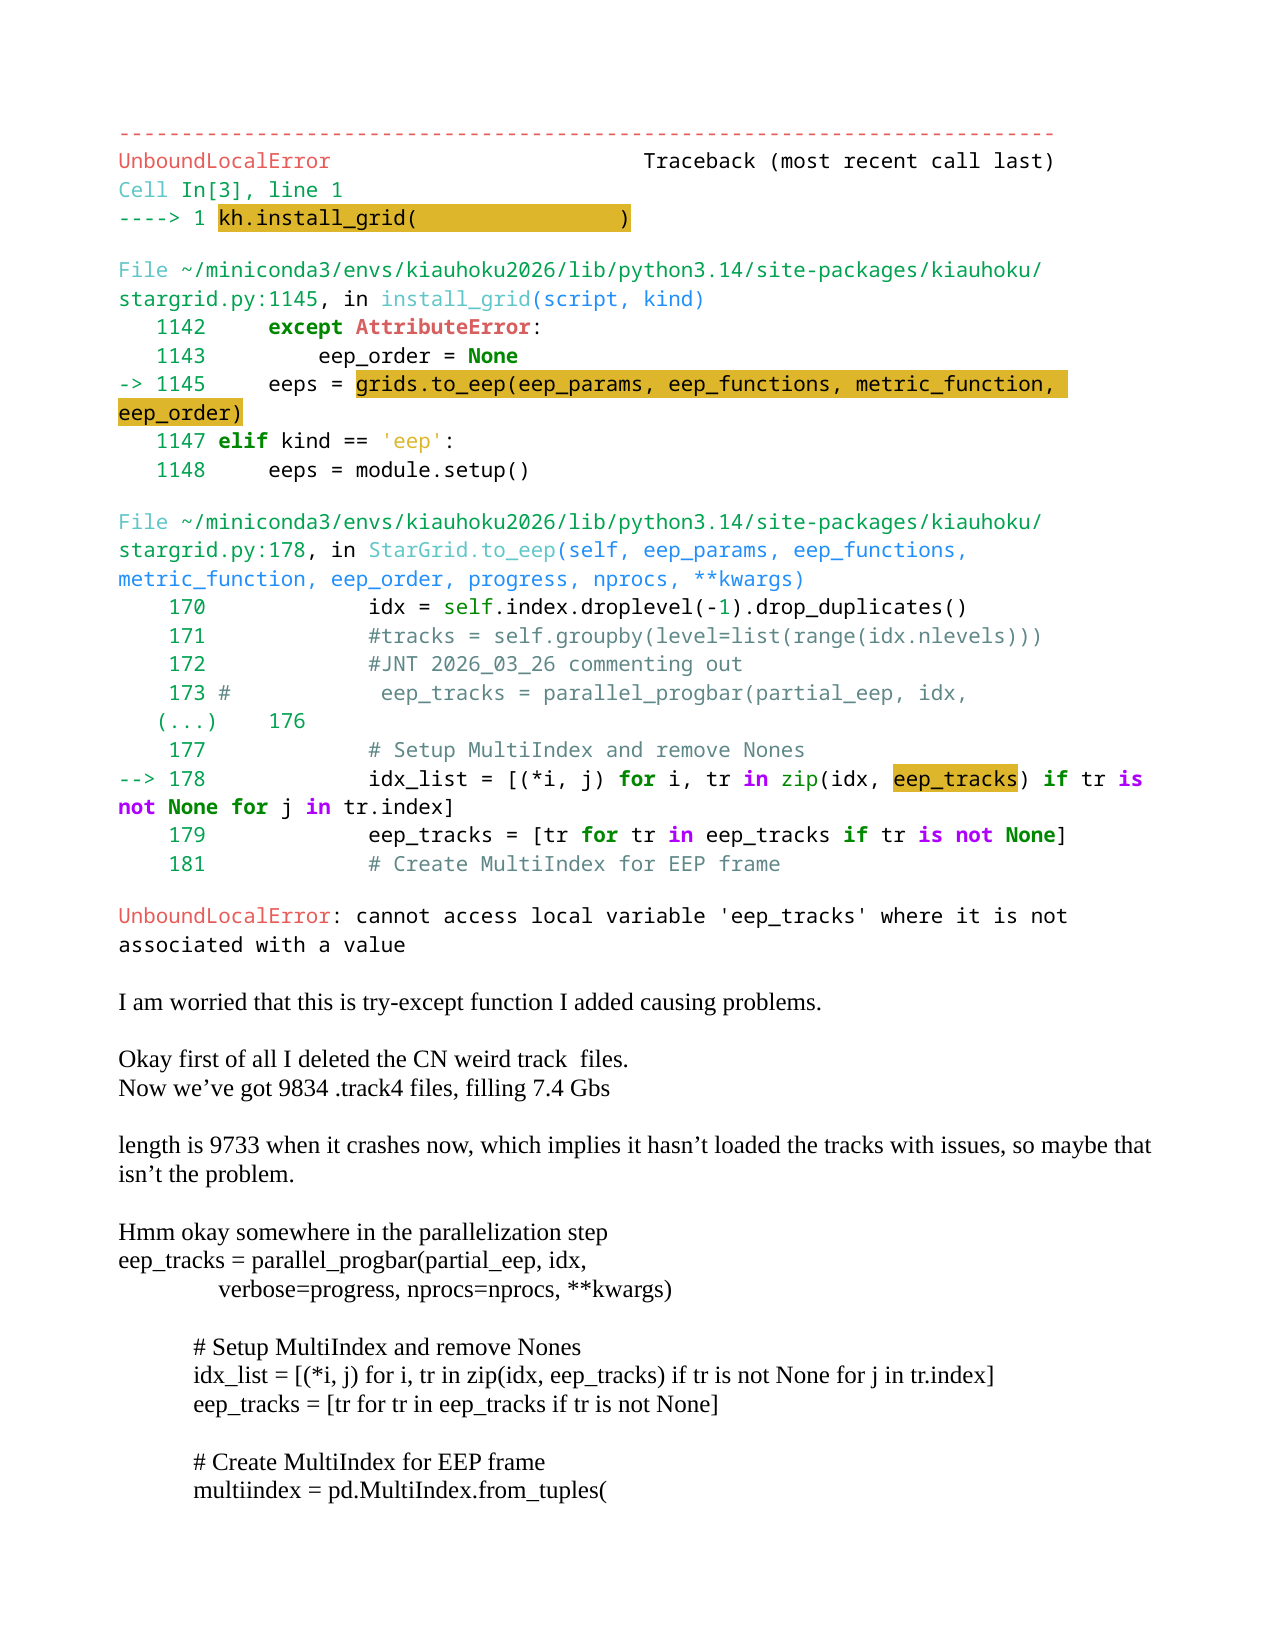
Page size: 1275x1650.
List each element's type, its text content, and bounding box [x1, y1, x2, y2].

text 173 # eep_tracks = parallel_progbar(partial_eep, idx, [118, 678, 1157, 707]
text UnboundLocalError Traceback (most recent call last) [118, 147, 1157, 175]
text 1143 eep_order = None [118, 341, 1157, 369]
text eep_tracks = [tr for tr in eep_tracks if tr is not None] [118, 1389, 1157, 1418]
text 179 eep_tracks = [tr for tr in eep_tracks if tr is not None] [118, 821, 1157, 849]
text (...) 176 [118, 707, 1157, 735]
text Okay first of all I deleted the CN weird track files. [118, 1044, 1157, 1073]
text -> 1145 eeps = grids.to_eep(eep_params, eep_functions, metric_function, eep_order) [118, 369, 1157, 426]
text 171 #tracks = self.groupby(level=list(range(idx.nlevels))) [118, 621, 1157, 649]
text 1148 eeps = module.setup() [118, 455, 1157, 483]
text # Setup MultiIndex and remove Nones [118, 1332, 1157, 1361]
text length is 9733 when it crashes now, which implies it hasn’t loaded the tracks with issues, so maybe that isn’t the problem. [118, 1131, 1157, 1188]
text idx_list = [(*i, j) for i, tr in zip(idx, eep_tracks) if tr is not None for j in tr.index] [118, 1361, 1157, 1389]
text 172 #JNT 2026_03_26 commenting out [118, 649, 1157, 678]
text Now we’ve got 9834 .track4 files, filling 7.4 Gbs [118, 1073, 1157, 1102]
text Cell In[3], line 1 [118, 175, 1157, 203]
text Hmm okay somewhere in the parallelization step [118, 1217, 1157, 1246]
text # Create MultiIndex for EEP frame [118, 1447, 1157, 1476]
text --------------------------------------------------------------------------- [118, 118, 1157, 147]
text 170 idx = self.index.droplevel(-1).drop_duplicates() [118, 592, 1157, 621]
text ----> 1 kh.install_grid('custom_install') [118, 203, 1157, 232]
text 181 # Create MultiIndex for EEP frame [118, 849, 1157, 878]
text multiindex = pd.MultiIndex.from_tuples( [118, 1476, 1157, 1504]
text 177 # Setup MultiIndex and remove Nones [118, 735, 1157, 764]
text 1147 elif kind == 'eep': [118, 426, 1157, 455]
text I am worried that this is try-except function I added causing problems. [118, 987, 1157, 1016]
text 1142 except AttributeError: [118, 312, 1157, 341]
text UnboundLocalError: cannot access local variable 'eep_tracks' where it is not associated with a value [118, 901, 1157, 958]
text verbose=progress, nprocs=nprocs, **kwargs) [118, 1274, 1157, 1303]
text --> 178 idx_list = [(*i, j) for i, tr in zip(idx, eep_tracks) if tr is not None for j in tr.index] [118, 764, 1157, 821]
text File ~/miniconda3/envs/kiauhoku2026/lib/python3.14/site-packages/kiauhoku/stargrid.py:1145, in install_grid(script, kind) [118, 256, 1157, 312]
text File ~/miniconda3/envs/kiauhoku2026/lib/python3.14/site-packages/kiauhoku/stargrid.py:178, in StarGrid.to_eep(self, eep_params, eep_functions, metric_function, eep_order, progress, nprocs, **kwargs) [118, 507, 1157, 592]
text eep_tracks = parallel_progbar(partial_eep, idx, [118, 1246, 1157, 1274]
